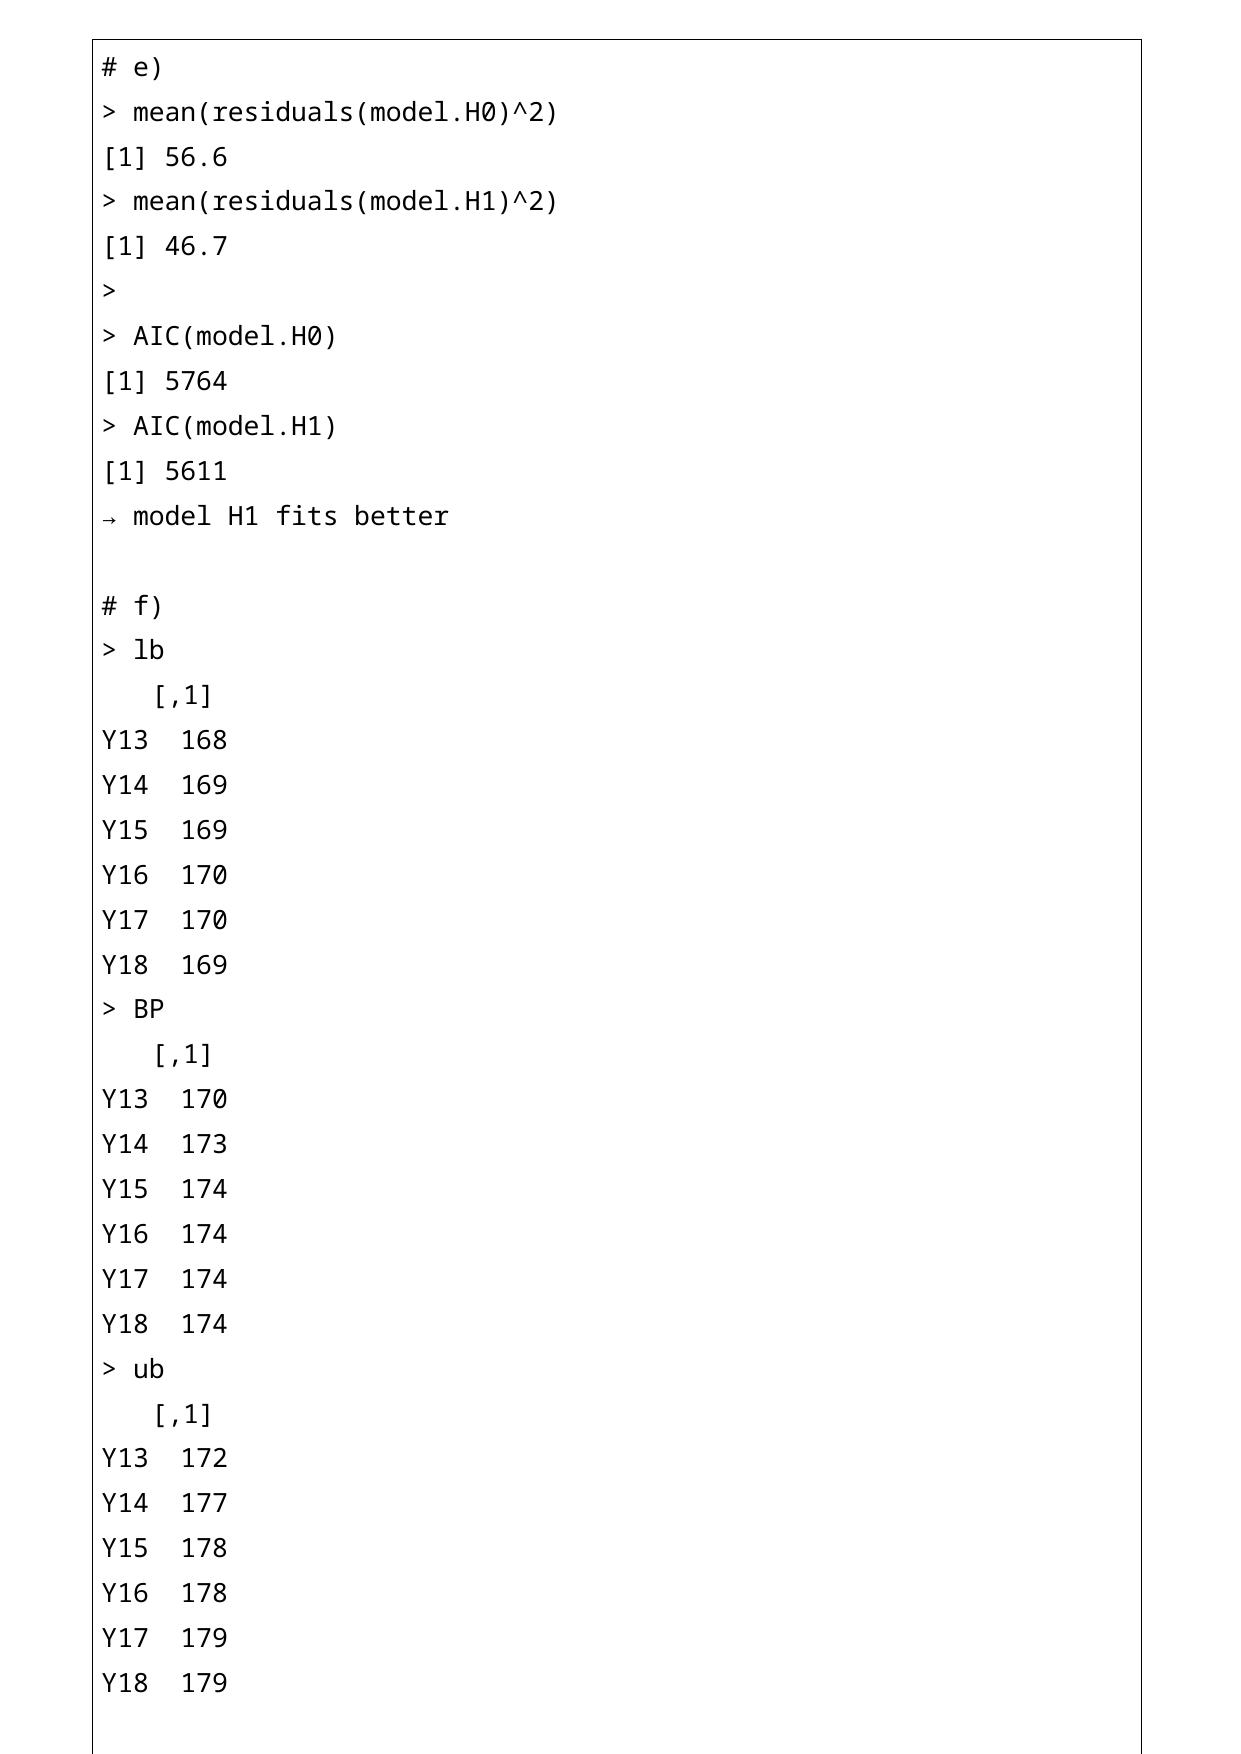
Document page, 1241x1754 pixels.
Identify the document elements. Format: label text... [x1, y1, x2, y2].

text Y13 170 [101, 1081, 1132, 1116]
text Y18 174 [101, 1305, 1132, 1341]
text Y16 170 [101, 856, 1132, 892]
text > mean(residuals(model.H1)^2) [101, 183, 1132, 218]
text Y15 174 [101, 1170, 1132, 1206]
text # e) [101, 48, 1132, 84]
text Y14 173 [101, 1125, 1132, 1161]
text → model H1 fits better [101, 497, 1132, 533]
text Y15 169 [101, 811, 1132, 847]
text Y18 179 [101, 1664, 1132, 1700]
text [1] 5611 [101, 452, 1132, 488]
text Y17 170 [101, 901, 1132, 937]
text Y14 169 [101, 766, 1132, 802]
text [,1] [101, 1036, 1132, 1072]
text > [101, 272, 1132, 308]
text [1] 5764 [101, 362, 1132, 398]
text Y15 178 [101, 1529, 1132, 1565]
text Y18 169 [101, 946, 1132, 982]
text Y16 174 [101, 1215, 1132, 1251]
text > ub [101, 1350, 1132, 1386]
text [1] 46.7 [101, 227, 1132, 263]
text > mean(residuals(model.H0)^2) [101, 93, 1132, 129]
text [1] 56.6 [101, 138, 1132, 174]
text Y16 178 [101, 1574, 1132, 1610]
text Y13 172 [101, 1440, 1132, 1476]
text # f) [101, 587, 1132, 623]
text [,1] [101, 1395, 1132, 1431]
text > AIC(model.H1) [101, 407, 1132, 443]
text Y13 168 [101, 721, 1132, 757]
text > lb [101, 632, 1132, 667]
text Y17 179 [101, 1619, 1132, 1655]
text > BP [101, 991, 1132, 1027]
text Y17 174 [101, 1260, 1132, 1296]
text Y14 177 [101, 1484, 1132, 1521]
text > AIC(model.H0) [101, 317, 1132, 353]
text [,1] [101, 676, 1132, 712]
